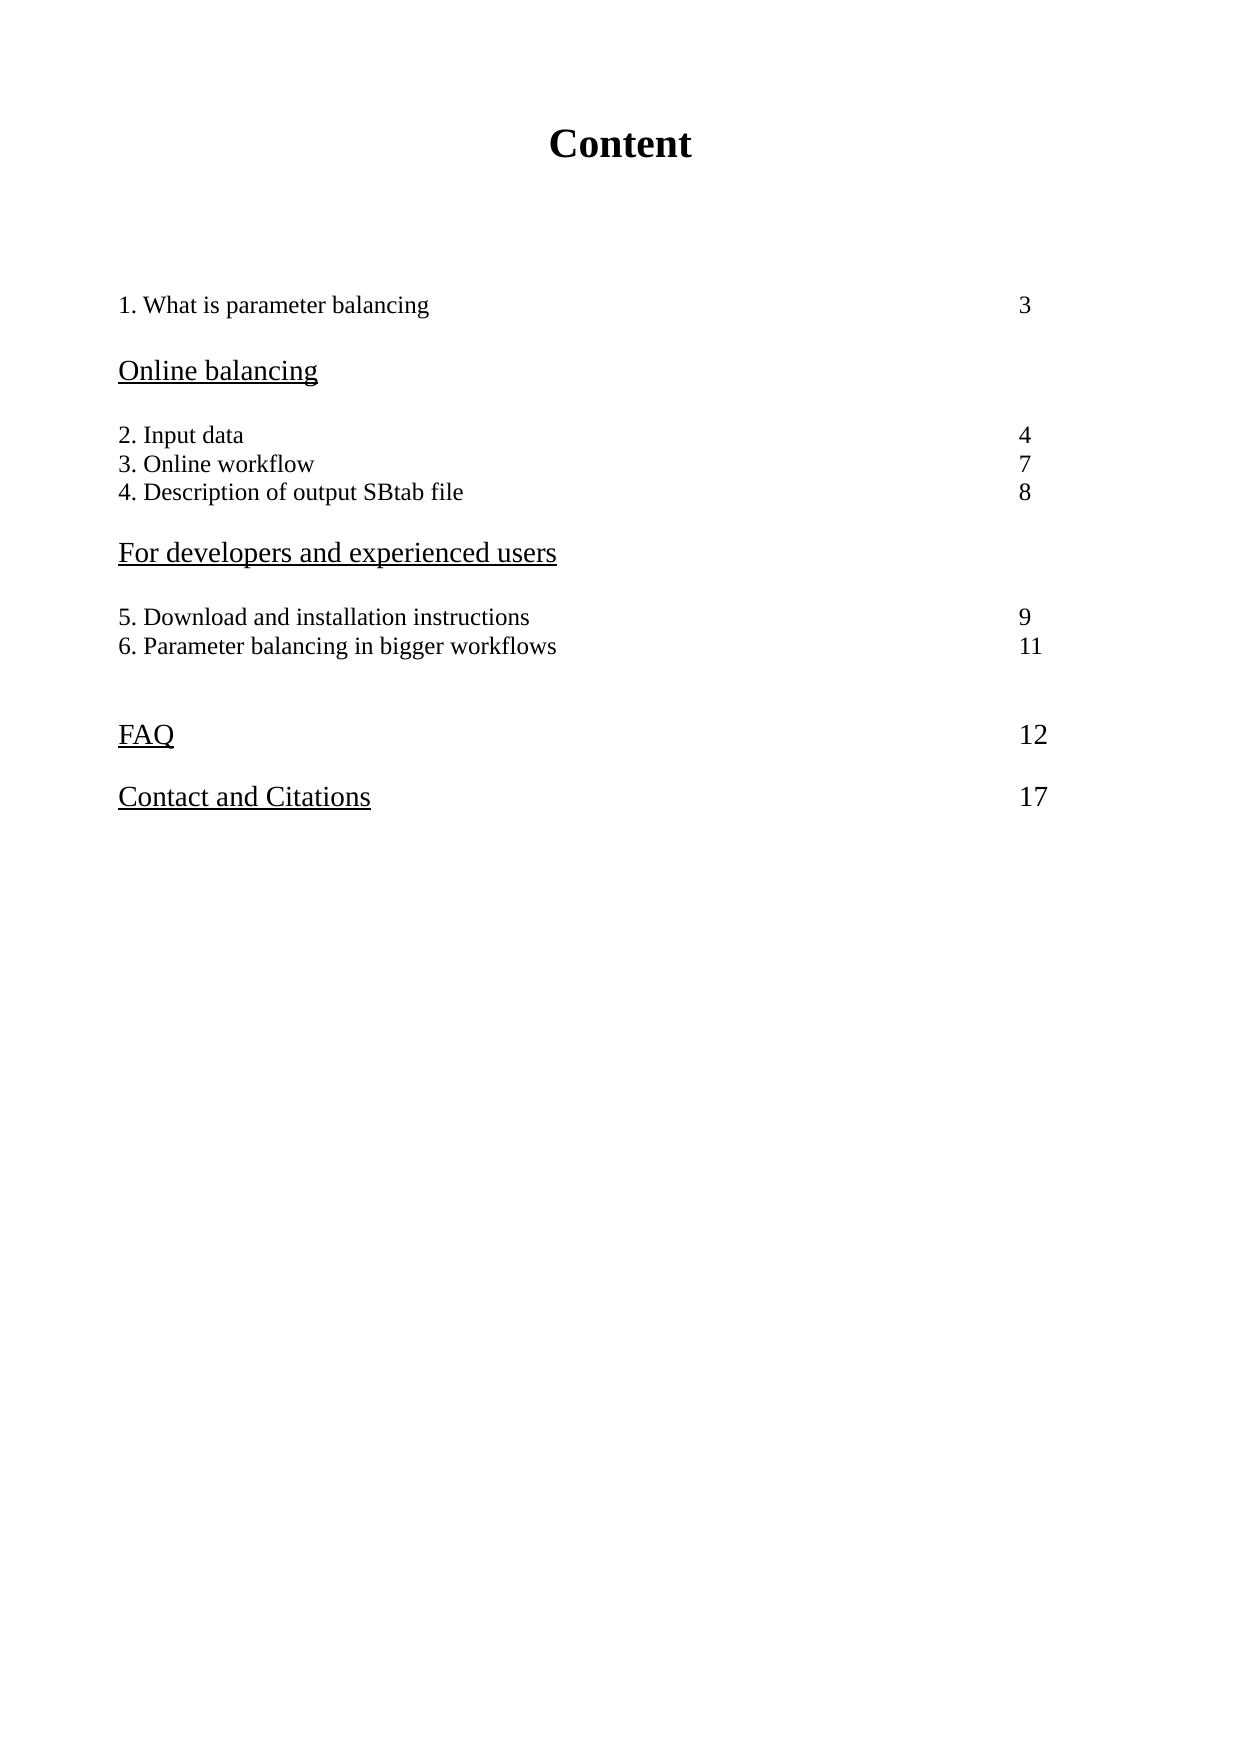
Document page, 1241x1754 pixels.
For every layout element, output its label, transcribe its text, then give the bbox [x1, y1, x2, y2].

text For developers and experienced users [118, 535, 1122, 568]
text 6. Parameter balancing in bigger workflows 11 [118, 631, 1122, 659]
text FAQ 12 [118, 717, 1122, 751]
text 2. Input data 4 [118, 420, 1122, 449]
text 1. What is parameter balancing 3 [118, 291, 1122, 319]
text Online balancing [118, 353, 1122, 386]
text 3. Online workflow 7 [118, 449, 1122, 477]
text Content [118, 118, 1122, 166]
text Contact and Citations 17 [118, 779, 1122, 813]
text 5. Download and installation instructions 9 [118, 602, 1122, 631]
text 4. Description of output SBtab file 8 [118, 477, 1122, 506]
